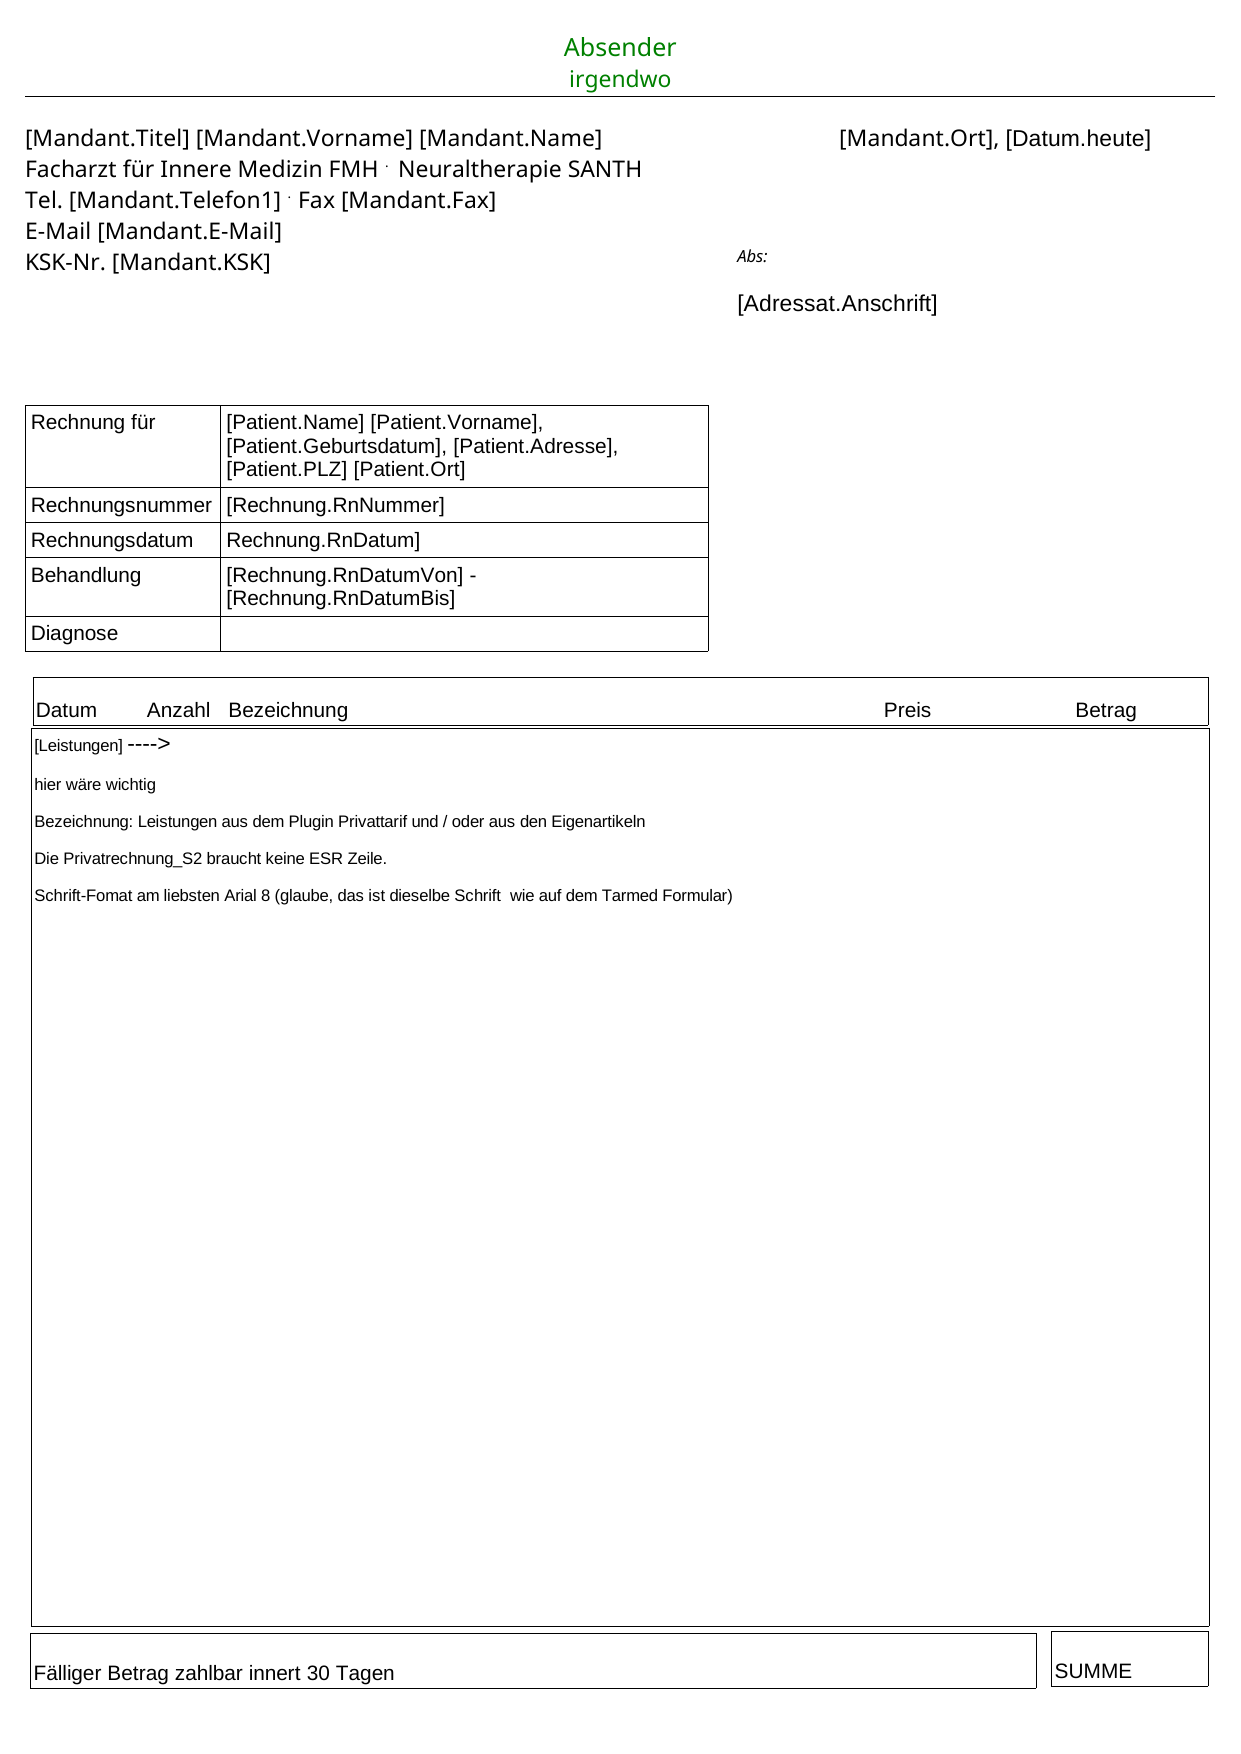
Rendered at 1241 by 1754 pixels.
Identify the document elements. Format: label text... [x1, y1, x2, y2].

text E-Mail [Mandant.E-Mail] [25, 215, 1215, 246]
text [Adressat.Anschrift] [737, 290, 1151, 316]
table_cell [221, 617, 708, 651]
table_cell Rechnungsdatum [26, 523, 220, 557]
table_header [Patient.Name] [Patient.Vorname], [Patient.Geburtsdatum], [Patient.Adresse],[Patient.PLZ] [Patient.Ort] [221, 406, 708, 487]
text Bezeichnung: Leistungen aus dem Plugin Privattarif und / oder aus den Eigenartikeln [34, 812, 1206, 831]
text Schrift-Fomat am liebsten Arial 8 (glaube, das ist dieselbe Schrift wie auf dem Tarmed Formular) [34, 887, 1206, 905]
text Datum Anzahl Bezeichnung Preis Betrag [36, 680, 1204, 722]
text Facharzt für Innere Medizin FMH . Neuraltherapie SANTH [25, 153, 1215, 184]
text Fälliger Betrag zahlbar innert 30 Tagen [33, 1662, 1033, 1685]
table_header Rechnung für [26, 406, 220, 487]
text hier wäre wichtig [34, 775, 1206, 794]
table_cell [Rechnung.RnNummer] [221, 488, 708, 522]
text [1168, 246, 1215, 277]
text Die Privatrechnung_S2 braucht keine ESR Zeile. [34, 849, 1206, 868]
table_cell Rechnung.RnDatum] [221, 523, 708, 557]
text Tel. [Mandant.Telefon1] . Fax [Mandant.Fax] [25, 184, 1215, 215]
text [Mandant.Titel] [Mandant.Vorname] [Mandant.Name] [Mandant.Ort], [Datum.heute] [25, 122, 1215, 153]
text SUMME [1054, 1660, 1205, 1683]
table_cell Rechnungsnummer [26, 488, 220, 522]
table_cell [Rechnung.RnDatumVon] - [Rechnung.RnDatumBis] [221, 558, 708, 616]
text KSK-Nr. [Mandant.KSK] [25, 246, 721, 277]
text [Leistungen] ----> [34, 731, 1206, 757]
table_cell Diagnose [26, 617, 220, 651]
table_cell Behandlung [26, 558, 220, 616]
subtitle Abs: [737, 245, 1151, 268]
